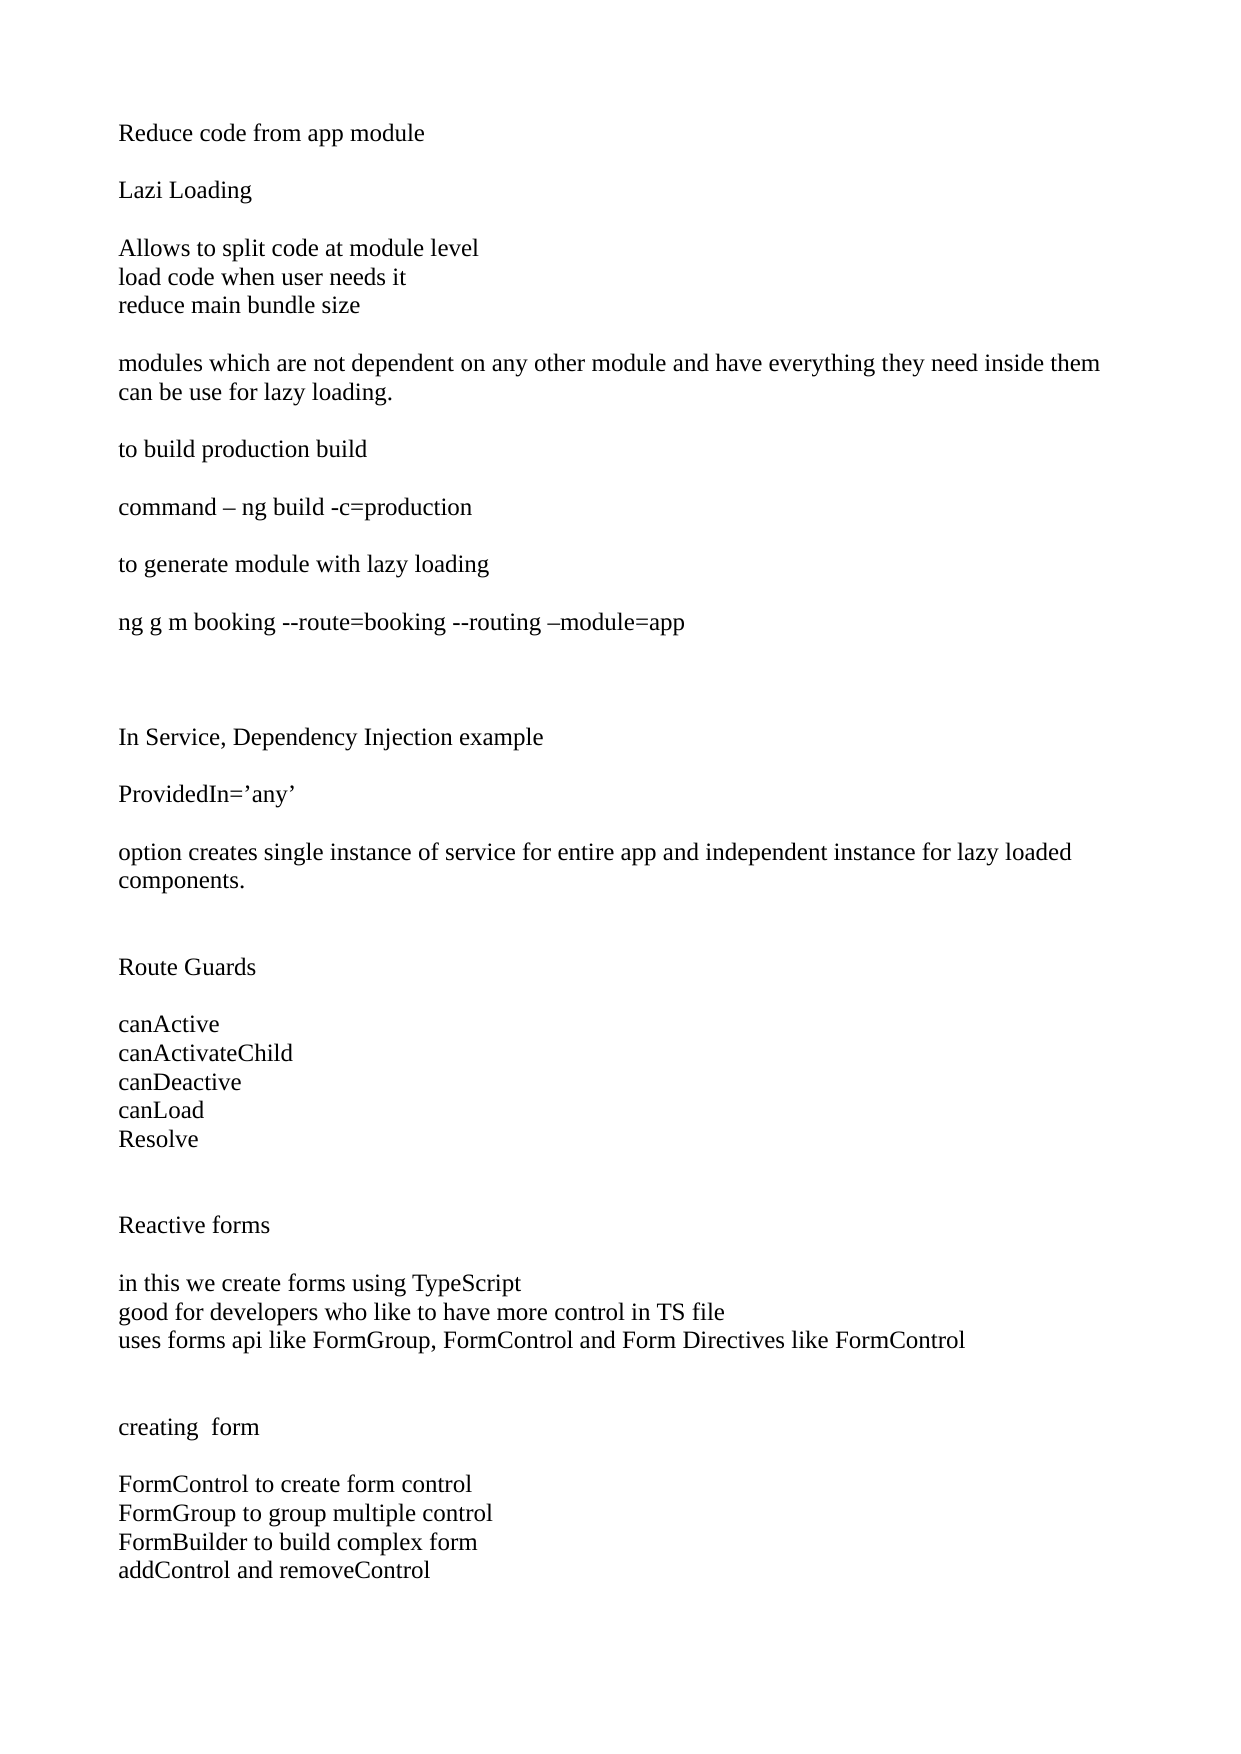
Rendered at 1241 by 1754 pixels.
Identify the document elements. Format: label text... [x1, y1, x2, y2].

text addControl and removeControl [118, 1556, 1122, 1584]
text command – ng build -c=production [118, 492, 1122, 521]
text ProvidedIn=’any’ [118, 779, 1122, 808]
text to generate module with lazy loading [118, 549, 1122, 578]
text canActive [118, 1009, 1122, 1038]
text good for developers who like to have more control in TS file [118, 1297, 1122, 1326]
text Route Guards [118, 952, 1122, 981]
text FormControl to create form control [118, 1469, 1122, 1498]
text to build production build [118, 434, 1122, 463]
text Resolve [118, 1124, 1122, 1153]
text Lazi Loading [118, 176, 1122, 204]
text FormGroup to group multiple control [118, 1498, 1122, 1527]
text In Service, Dependency Injection example [118, 722, 1122, 751]
text uses forms api like FormGroup, FormControl and Form Directives like FormControl [118, 1326, 1122, 1354]
text creating form [118, 1412, 1122, 1441]
text Reactive forms [118, 1211, 1122, 1239]
text canActivateChild [118, 1038, 1122, 1067]
text reduce main bundle size [118, 291, 1122, 319]
text canDeactive [118, 1067, 1122, 1096]
text load code when user needs it [118, 262, 1122, 291]
text Allows to split code at module level [118, 233, 1122, 262]
text modules which are not dependent on any other module and have everything they need inside them can be use for lazy loading. [118, 348, 1122, 406]
text FormBuilder to build complex form [118, 1527, 1122, 1556]
text in this we create forms using TypeScript [118, 1268, 1122, 1297]
text canLoad [118, 1096, 1122, 1124]
text option creates single instance of service for entire app and independent instance for lazy loaded components. [118, 837, 1122, 894]
text ng g m booking --route=booking --routing –module=app [118, 607, 1122, 636]
text Reduce code from app module [118, 118, 1122, 147]
